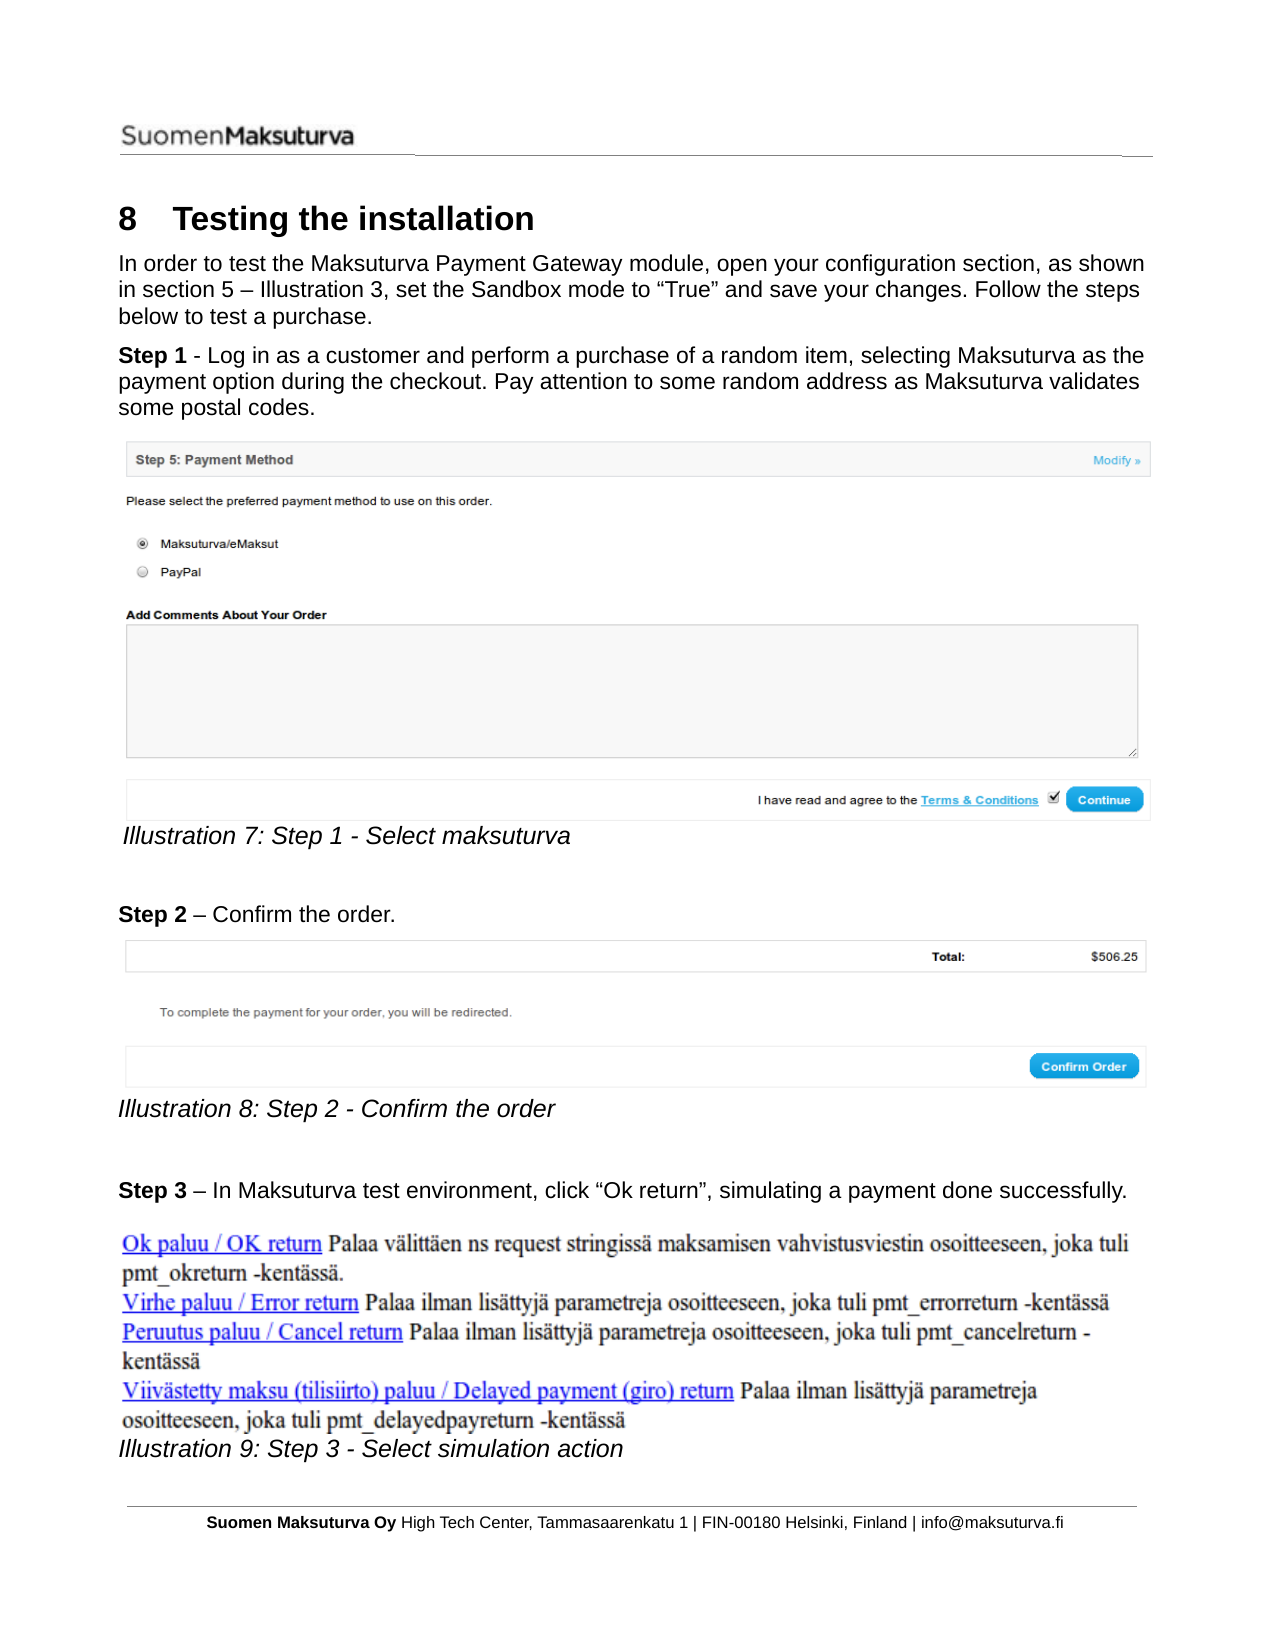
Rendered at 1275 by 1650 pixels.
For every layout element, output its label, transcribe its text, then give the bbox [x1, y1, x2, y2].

text Illustration 7: Step 1 - Select maksuturva [122, 821, 1153, 850]
picture [117, 940, 1158, 1095]
text Step 2 – Confirm the order. [118, 901, 1157, 928]
text Illustration 8: Step 2 - Confirm the order [118, 1095, 1157, 1123]
picture [122, 433, 1153, 821]
subtitle Testing the installation [118, 199, 1157, 238]
picture [118, 1228, 1158, 1434]
picture [120, 124, 358, 147]
text In order to test the Maksuturva Payment Gateway module, open your configuration section, as shown in section 5 – Illustration 3, set the Sandbox mode to “True” and save your changes. Follow the steps below to test a purchase. [118, 250, 1157, 329]
text Step 1 - Log in as a customer and perform a purchase of a random item, selecting Maksuturva as the payment option during the checkout. Pay attention to some random address as Maksuturva validates some postal codes. [118, 342, 1157, 421]
text Step 3 – In Maksuturva test environment, click “Ok return”, simulating a payment done successfully. [118, 1177, 1157, 1203]
text Illustration 9: Step 3 - Select simulation action [118, 1434, 1157, 1463]
